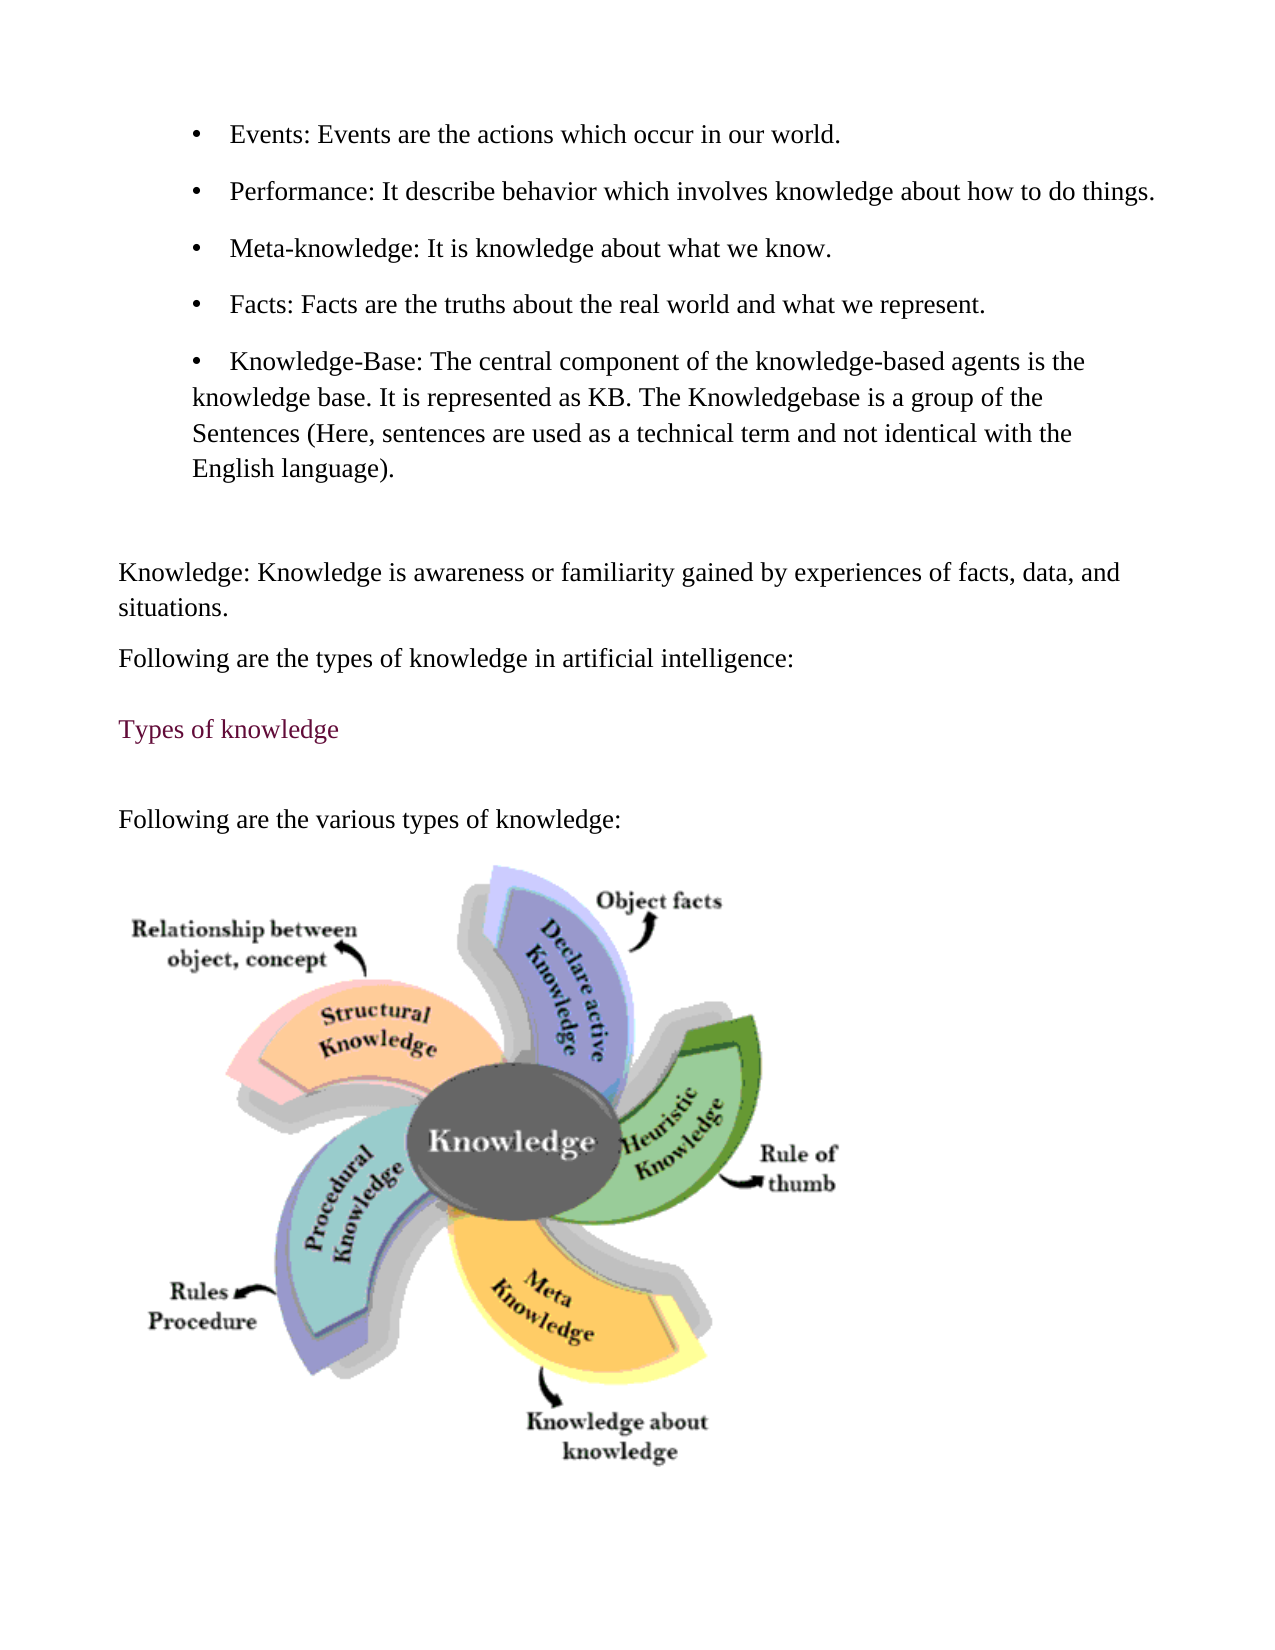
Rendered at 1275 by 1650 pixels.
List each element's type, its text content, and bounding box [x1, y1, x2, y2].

list Facts: Facts are the truths about the real world and what we represent. [154, 288, 1157, 320]
list Events: Events are the actions which occur in our world. [154, 118, 1157, 149]
text Following are the various types of knowledge: [118, 803, 1157, 834]
text Following are the types of knowledge in artificial intelligence: [118, 642, 1157, 673]
text Types of knowledge [118, 713, 1157, 744]
list Knowledge-Base: The central component of the knowledge-based agents is the knowledge base. It is represented as KB. The Knowledgebase is a group of the Sentences (Here, sentences are used as a technical term and not identical with the English language). [154, 345, 1157, 484]
text Knowledge: Knowledge is awareness or familiarity gained by experiences of facts, data, and situations. [118, 556, 1157, 623]
list Performance: It describe behavior which involves knowledge about how to do things. [154, 175, 1157, 206]
list Meta-knowledge: It is knowledge about what we know. [154, 232, 1157, 263]
